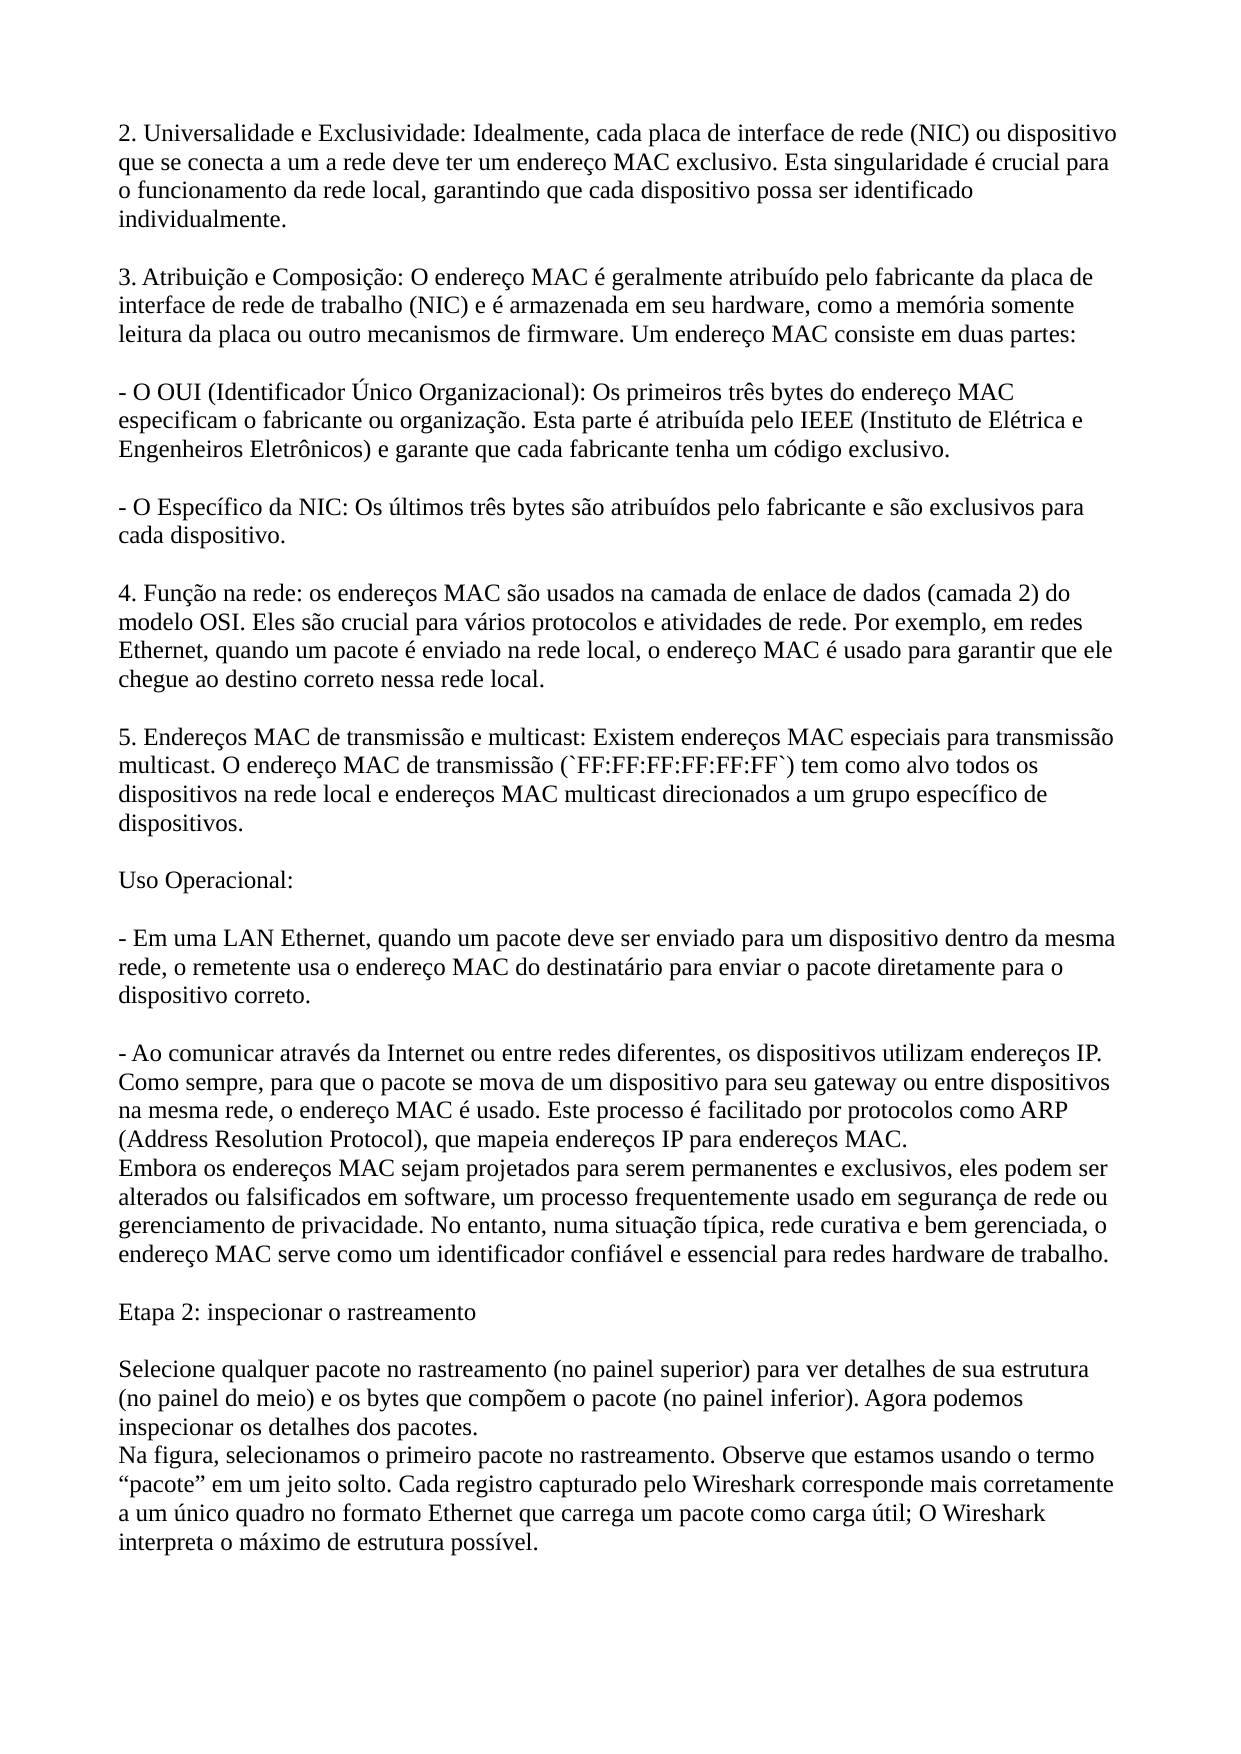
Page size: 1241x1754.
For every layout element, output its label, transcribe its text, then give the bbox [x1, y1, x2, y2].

text 2. Universalidade e Exclusividade: Idealmente, cada placa de interface de rede (NIC) ou dispositivo que se conecta a um a rede deve ter um endereço MAC exclusivo. Esta singularidade é crucial para o funcionamento da rede local, garantindo que cada dispositivo possa ser identificado individualmente. [118, 118, 1122, 233]
text cada dispositivo. [118, 521, 1122, 549]
text - O Específico da NIC: Os últimos três bytes são atribuídos pelo fabricante e são exclusivos para [118, 492, 1122, 521]
text Etapa 2: inspecionar o rastreamento [118, 1297, 1122, 1326]
text Uso Operacional: [118, 866, 1122, 894]
text 5. Endereços MAC de transmissão e multicast: Existem endereços MAC especiais para transmissão multicast. O endereço MAC de transmissão (`FF:FF:FF:FF:FF:FF`) tem como alvo todos os dispositivos na rede local e endereços MAC multicast direcionados a um grupo específico de dispositivos. [118, 722, 1122, 837]
text Selecione qualquer pacote no rastreamento (no painel superior) para ver detalhes de sua estrutura (no painel do meio) e os bytes que compõem o pacote (no painel inferior). Agora podemos inspecionar os detalhes dos pacotes. [118, 1354, 1122, 1441]
text - O OUI (Identificador Único Organizacional): Os primeiros três bytes do endereço MAC especificam o fabricante ou organização. Esta parte é atribuída pelo IEEE (Instituto de Elétrica e [118, 377, 1122, 434]
text Engenheiros Eletrônicos) e garante que cada fabricante tenha um código exclusivo. [118, 434, 1122, 463]
text - Ao comunicar através da Internet ou entre redes diferentes, os dispositivos utilizam endereços IP. Como sempre, para que o pacote se mova de um dispositivo para seu gateway ou entre dispositivos na mesma rede, o endereço MAC é usado. Este processo é facilitado por protocolos como ARP (Address Resolution Protocol), que mapeia endereços IP para endereços MAC. [118, 1038, 1122, 1153]
text Embora os endereços MAC sejam projetados para serem permanentes e exclusivos, eles podem ser alterados ou falsificados em software, um processo frequentemente usado em segurança de rede ou gerenciamento de privacidade. No entanto, numa situação típica, rede curativa e bem gerenciada, o endereço MAC serve como um identificador confiável e essencial para redes hardware de trabalho. [118, 1153, 1122, 1268]
text 3. Atribuição e Composição: O endereço MAC é geralmente atribuído pelo fabricante da placa de interface de rede de trabalho (NIC) e é armazenada em seu hardware, como a memória somente leitura da placa ou outro mecanismos de firmware. Um endereço MAC consiste em duas partes: [118, 262, 1122, 348]
text - Em uma LAN Ethernet, quando um pacote deve ser enviado para um dispositivo dentro da mesma rede, o remetente usa o endereço MAC do destinatário para enviar o pacote diretamente para o dispositivo correto. [118, 923, 1122, 1009]
text 4. Função na rede: os endereços MAC são usados na camada de enlace de dados (camada 2) do modelo OSI. Eles são crucial para vários protocolos e atividades de rede. Por exemplo, em redes Ethernet, quando um pacote é enviado na rede local, o endereço MAC é usado para garantir que ele chegue ao destino correto nessa rede local. [118, 578, 1122, 693]
text Na figura, selecionamos o primeiro pacote no rastreamento. Observe que estamos usando o termo “pacote” em um jeito solto. Cada registro capturado pelo Wireshark corresponde mais corretamente a um único quadro no formato Ethernet que carrega um pacote como carga útil; O Wireshark interpreta o máximo de estrutura possível. [118, 1441, 1122, 1556]
